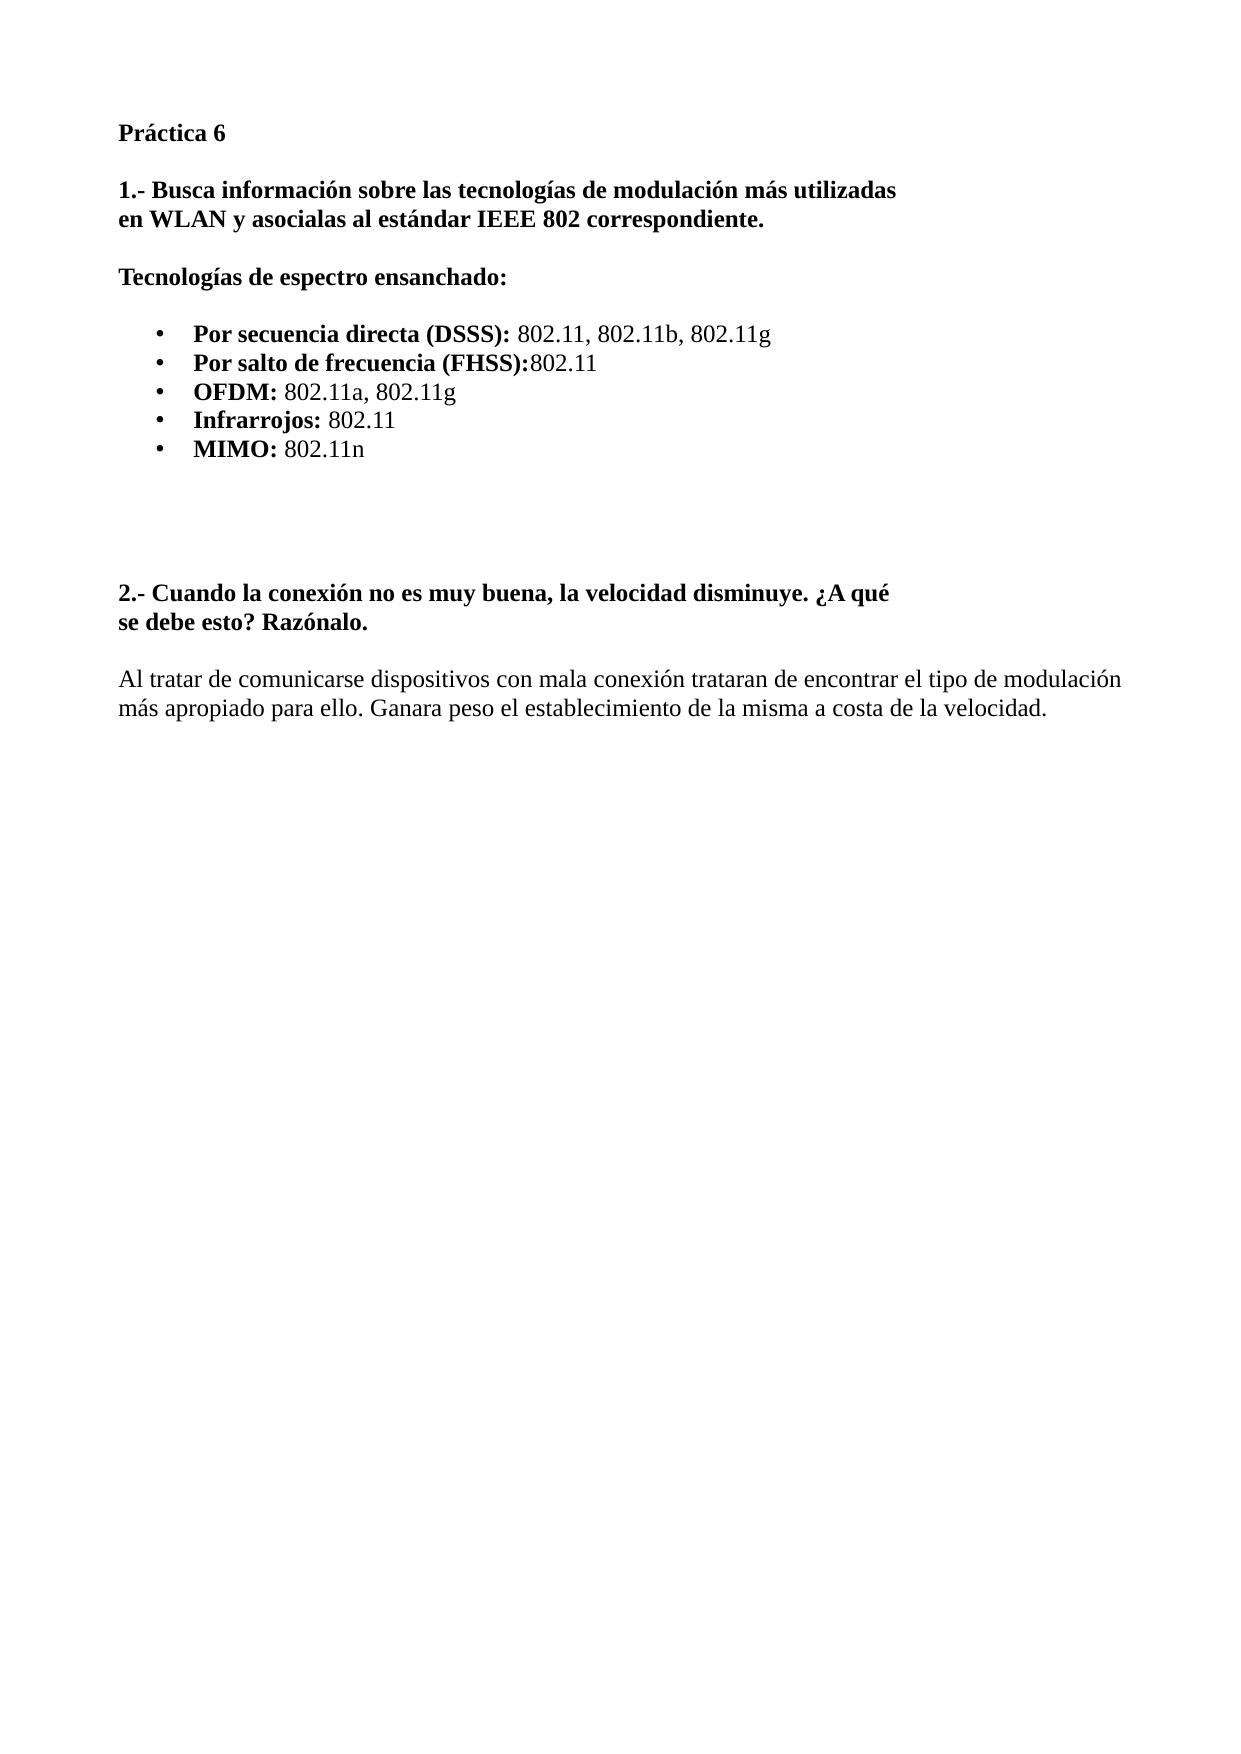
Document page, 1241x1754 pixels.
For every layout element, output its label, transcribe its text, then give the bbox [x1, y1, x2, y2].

list Infrarrojos: 802.11 [156, 406, 1122, 434]
list MIMO: 802.11n [156, 434, 1122, 463]
list Por secuencia directa (DSSS): 802.11, 802.11b, 802.11g [156, 319, 1122, 348]
text en WLAN y asocialas al estándar IEEE 802 correspondiente. [118, 204, 1122, 233]
list OFDM: 802.11a, 802.11g [156, 377, 1122, 406]
text Tecnologías de espectro ensanchado: [118, 262, 1122, 291]
list Por salto de frecuencia (FHSS):802.11 [156, 348, 1122, 377]
text Al tratar de comunicarse dispositivos con mala conexión trataran de encontrar el tipo de modulación más apropiado para ello. Ganara peso el establecimiento de la misma a costa de la velocidad. [118, 664, 1122, 722]
text 1.- Busca información sobre las tecnologías de modulación más utilizadas [118, 176, 1122, 204]
text 2.- Cuando la conexión no es muy buena, la velocidad disminuye. ¿A qué [118, 578, 1122, 607]
text Práctica 6 [118, 118, 1122, 147]
text se debe esto? Razónalo. [118, 607, 1122, 636]
